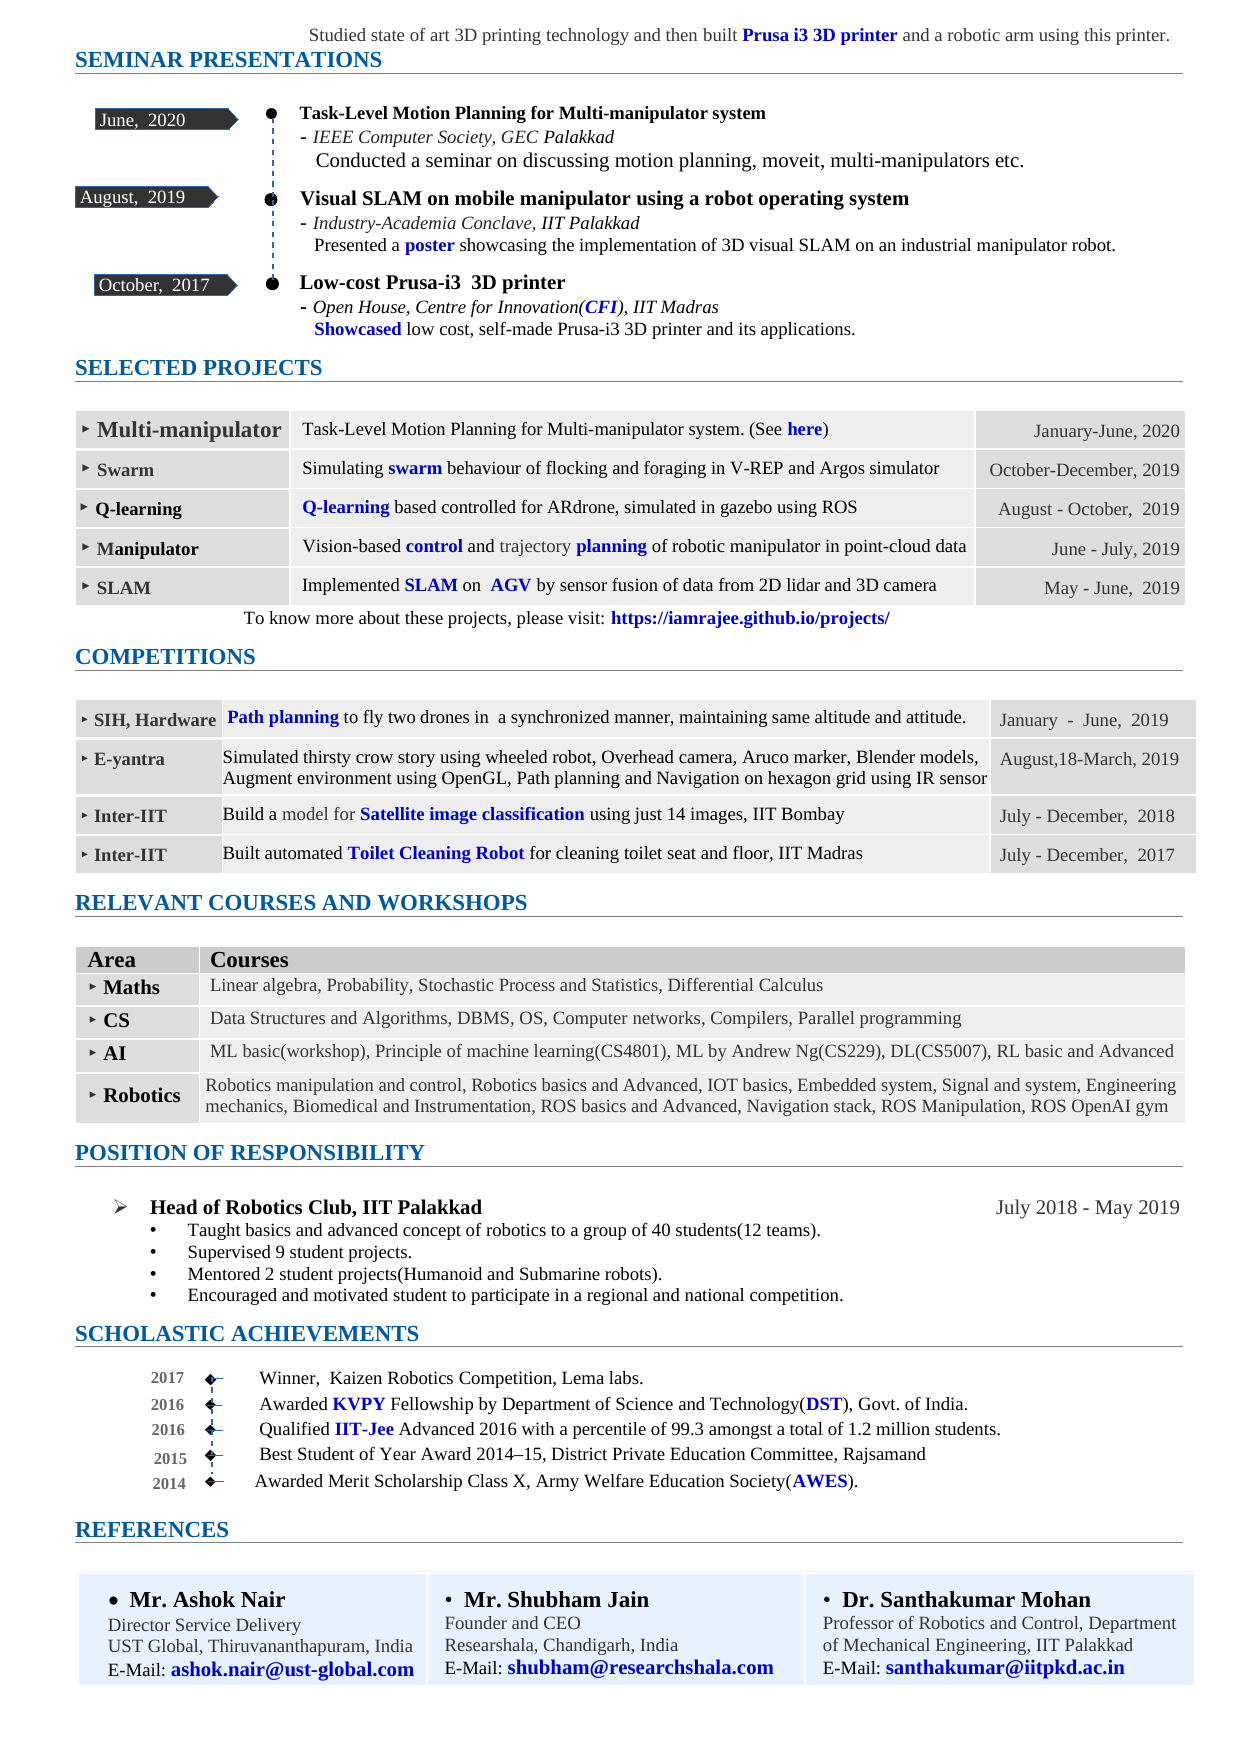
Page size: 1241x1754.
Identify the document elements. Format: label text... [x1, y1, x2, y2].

text SEMINAR PRESENTATIONS [75, 46, 1183, 73]
table_header • Mr. Ashok Nair Director Service Delivery UST Global, Thiruvananthapuram, India E-Mail: ashok.nair@ust-global.com [79, 1574, 426, 1685]
table_header ‣ SIH, Hardware [76, 700, 222, 737]
table_cell ‣ Inter-IIT [76, 836, 222, 873]
table_cell August - October, 2019 [976, 489, 1185, 527]
list Mentored 2 student projects(Humanoid and Submarine robots). [150, 1262, 1183, 1284]
table_cell Linear algebra, Probability, Stochastic Process and Statistics, Differential Calculus [200, 974, 1185, 1005]
table_cell ‣ CS [76, 1007, 199, 1038]
list Best Student of Year Award 2014–15, District Private Education Committee, Rajsamand [205, 1452, 865, 1463]
table_header Area [76, 947, 199, 973]
list Best Student of Year Award 2014–15, District Private Education Committee, Rajsamand [866, 1452, 1183, 1463]
table_header • Mr. Shubham Jain Founder and CEO Researshala, Chandigarh, India E-Mail: shubham@researchshala.com [428, 1574, 804, 1685]
table_cell June - July, 2019 [976, 528, 1185, 566]
table_header • Dr. Santhakumar Mohan Professor of Robotics and Control, Department of Mechanical Engineering, IIT Palakkad E-Mail: santhakumar@iitpkd.ac.in [806, 1574, 1194, 1685]
text SCHOLASTIC ACHIEVEMENTS [75, 1320, 1183, 1346]
table_cell August,18-March, 2019 [991, 739, 1196, 794]
text COMPETITIONS [75, 643, 1183, 670]
list Conducted a seminar on discussing motion planning, moveit, multi-manipulators etc. [112, 148, 1183, 172]
table_cell ‣ Maths [76, 974, 199, 1005]
table_cell ‣ Manipulator [76, 529, 289, 566]
list Awarded KVPY Fellowship by Department of Science and Technology(DST), Govt. of India. [213, 1401, 465, 1412]
table_cell Simulating swarm behaviour of flocking and foraging in V-REP and Argos simulator [291, 450, 974, 488]
table_cell ‣ Q-learning [76, 490, 289, 527]
list Visual SLAM on mobile manipulator using a robot operating system [262, 186, 1183, 210]
table_cell ML basic(workshop), Principle of machine learning(CS4801), ML by Andrew Ng(CS229), DL(CS5007), RL basic and Advanced [200, 1040, 1185, 1072]
text SELECTED PROJECTS [75, 354, 1183, 381]
text To know more about these projects, please visit: https://iamrajee.github.io/projects/ [75, 607, 1183, 629]
list Low-cost Prusa-i3 3D printer [264, 270, 1183, 294]
table_header January-June, 2020 [976, 411, 1185, 448]
list - IEEE Computer Society, GEC Palakkad [262, 124, 1183, 148]
table_header ‣ Multi-manipulator [76, 411, 289, 448]
table_cell Q-learning based controlled for ARdrone, simulated in gazebo using ROS [291, 489, 974, 527]
table_cell Simulated thirsty crow story using wheeled robot, Overhead camera, Aruco marker, Blender models, Augment environment using OpenGL, Path planning and Navigation on hexagon grid using IR sensor [223, 739, 989, 794]
list Studied state of art 3D printing technology and then built Prusa i3 3D printer and a robotic arm using this printer. [264, 24, 1183, 46]
table_header January - June, 2019 [991, 700, 1196, 737]
table_cell ‣ SLAM [76, 568, 289, 605]
table_cell ‣ AI [76, 1040, 199, 1072]
table_cell ‣ E-yantra [76, 740, 222, 794]
text REFERENCES [75, 1516, 1183, 1542]
table_cell ‣ Inter-IIT [76, 797, 222, 834]
list Winner, Kaizen Robotics Competition, Lema labs. [498, 1376, 1183, 1387]
table_cell Vision-based control and trajectory planning of robotic manipulator in point-cloud data [291, 528, 974, 566]
list - Open House, Centre for Innovation(CFI), IIT Madras [112, 294, 1183, 318]
text RELEVANT COURSES AND WORKSHOPS [75, 889, 1183, 916]
list - Industry-Academia Conclave, IIT Palakkad [112, 210, 1183, 234]
list Task-Level Motion Planning for Multi-manipulator system [264, 102, 1183, 124]
table_cell July - December, 2017 [990, 835, 1196, 873]
list Awarded Merit Scholarship Class X, Army Welfare Education Society(AWES). [205, 1463, 1183, 1494]
list Head of Robotics Club, IIT Palakkad July 2018 - May 2019 [112, 1195, 1183, 1219]
table_header Courses [200, 947, 1185, 973]
list Encouraged and motivated student to participate in a regional and national competition. [150, 1284, 1183, 1306]
text POSITION OF RESPONSIBILITY [75, 1139, 1183, 1166]
table_cell ‣ Robotics [76, 1074, 199, 1123]
table_cell Built automated Toilet Cleaning Robot for cleaning toilet seat and floor, IIT Madras [223, 835, 990, 873]
table_cell Implemented SLAM on AGV by sensor fusion of data from 2D lidar and 3D camera [291, 568, 974, 605]
table_header Task-Level Motion Planning for Multi-manipulator system. (See here) [291, 411, 974, 448]
list Qualified IIT-Jee Advanced 2016 with a percentile of 99.3 amongst a total of 1.2 million students. [753, 1427, 1183, 1437]
list Presented a poster showcasing the implementation of 3D visual SLAM on an industrial manipulator robot. [112, 234, 1183, 256]
table_cell July - December, 2018 [991, 796, 1196, 834]
table_cell Build a model for Satellite image classification using just 14 images, IIT Bombay [223, 796, 989, 834]
list Winner, Kaizen Robotics Competition, Lema labs. [205, 1376, 496, 1387]
list Awarded KVPY Fellowship by Department of Science and Technology(DST), Govt. of India. [526, 1401, 788, 1412]
table_cell October-December, 2019 [976, 450, 1185, 488]
list Showcased low cost, self-made Prusa-i3 3D printer and its applications. [75, 318, 1183, 340]
list Supervised 9 student projects. [150, 1241, 1183, 1262]
table_cell Robotics manipulation and control, Robotics basics and Advanced, IOT basics, Embedded system, Signal and system, Engineering mechanics, Biomedical and Instrumentation, ROS basics and Advanced, Navigation stack, ROS Manipulation, ROS OpenAI gym [200, 1073, 1185, 1123]
table_cell May - June, 2019 [976, 568, 1185, 605]
table_cell Data Structures and Algorithms, DBMS, OS, Computer networks, Compilers, Parallel programming [200, 1007, 1185, 1038]
table_header Path planning to fly two drones in a synchronized manner, maintaining same altitude and attitude. [223, 700, 989, 737]
list Awarded KVPY Fellowship by Department of Science and Technology(DST), Govt. of India. [846, 1401, 1183, 1412]
list Qualified IIT-Jee Advanced 2016 with a percentile of 99.3 amongst a total of 1.2 million students. [205, 1427, 573, 1437]
list Taught basics and advanced concept of robotics to a group of 40 students(12 teams). [150, 1219, 1183, 1241]
table_cell ‣ Swarm [76, 451, 289, 488]
